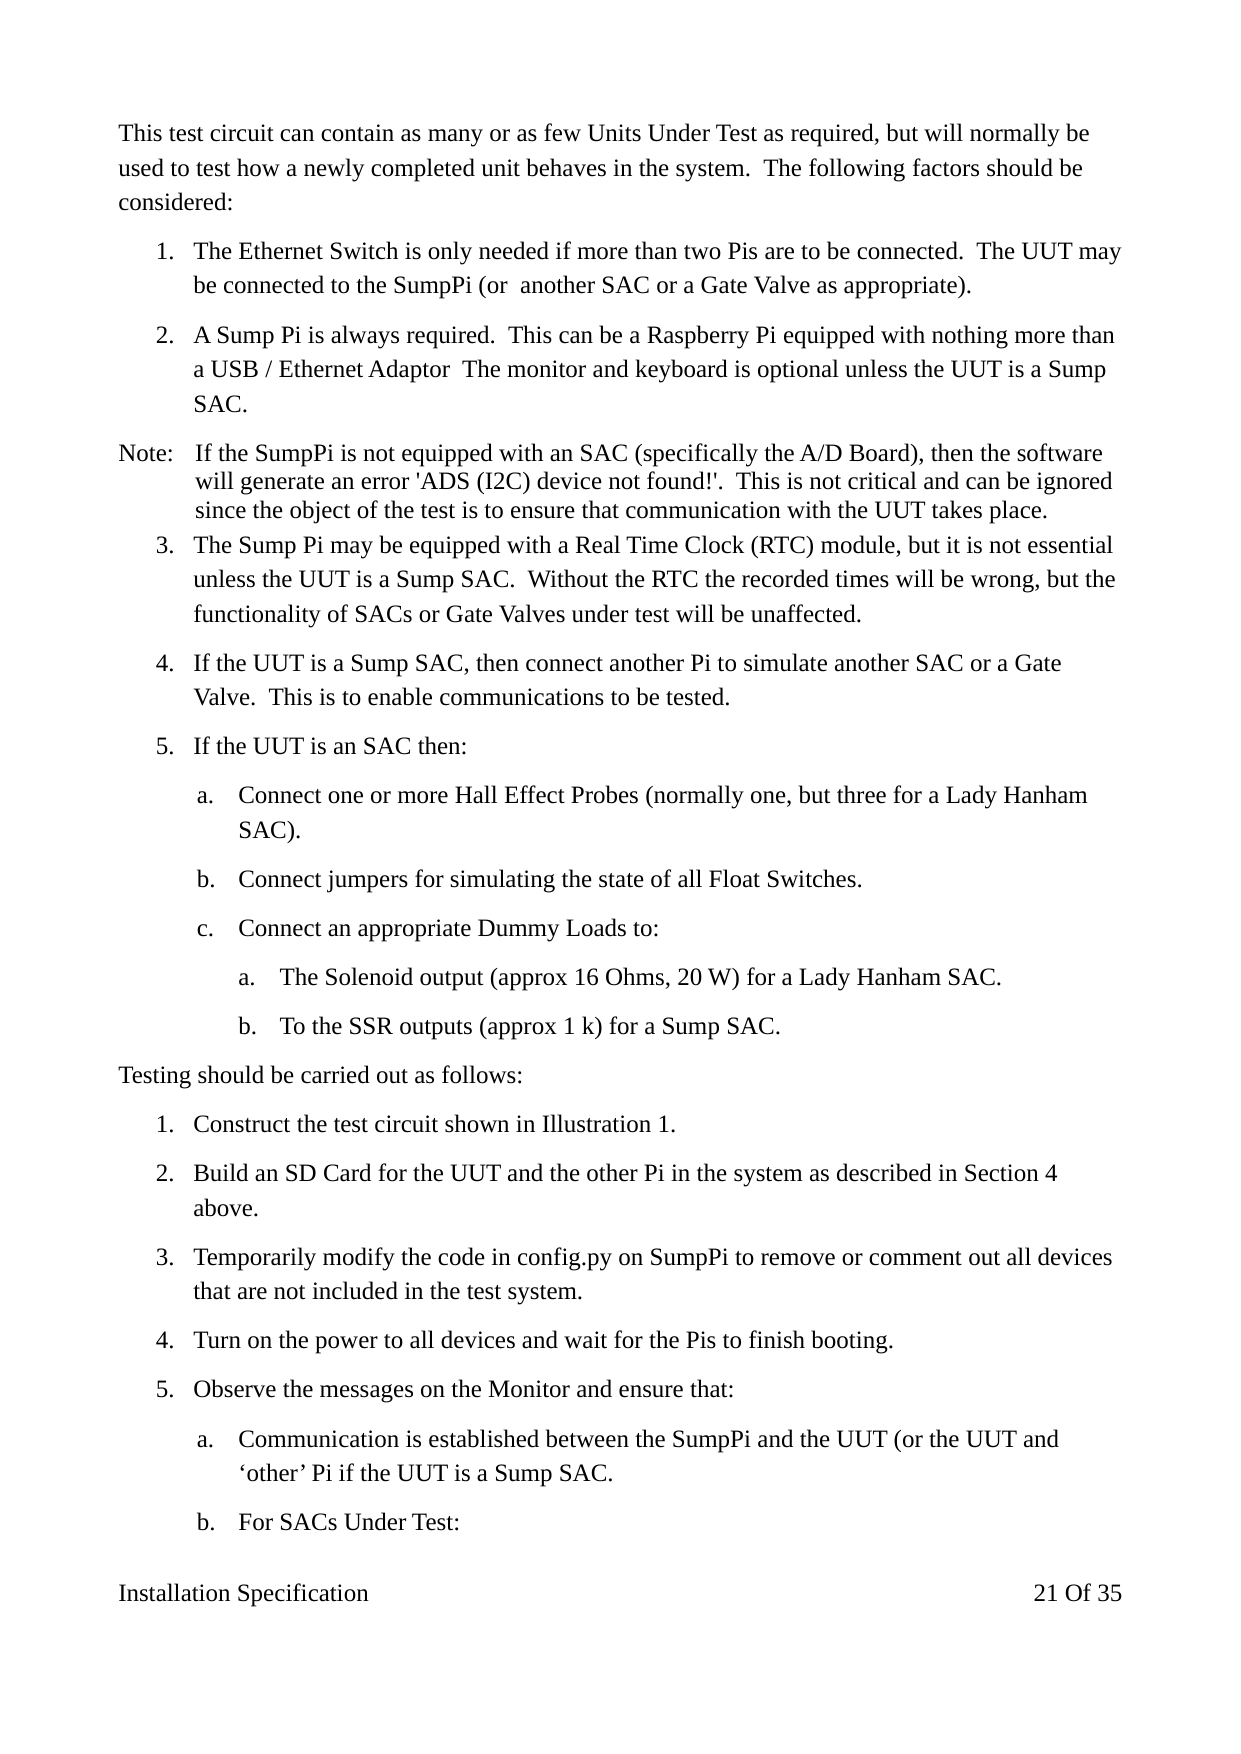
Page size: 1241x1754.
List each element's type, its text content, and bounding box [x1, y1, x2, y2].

list The Sump Pi may be equipped with a Real Time Clock (RTC) module, but it is not essential unless the UUT is a Sump SAC. Without the RTC the recorded times will be wrong, but the functionality of SACs or Gate Valves under test will be unaffected. [156, 530, 1122, 628]
list Construct the test circuit shown in Illustration 1. [156, 1109, 1122, 1138]
list A Sump Pi is always required. This can be a Raspberry Pi equipped with nothing more than a USB / Ethernet Adaptor The monitor and keyboard is optional unless the UUT is a Sump SAC. [156, 320, 1122, 417]
list Connect an appropriate Dummy Loads to: [197, 913, 1122, 942]
list Turn on the power to all devices and wait for the Pis to finish booting. [156, 1326, 1122, 1354]
list If the UUT is a Sump SAC, then connect another Pi to simulate another SAC or a Gate Valve. This is to enable communications to be tested. [156, 648, 1122, 711]
text This test circuit can contain as many or as few Units Under Test as required, but will normally be used to test how a newly completed unit behaves in the system. The following factors should be considered: [118, 118, 1122, 216]
list Connect jumpers for simulating the state of all Float Switches. [197, 864, 1122, 893]
list To the SSR outputs (approx 1 k) for a Sump SAC. [238, 1011, 1122, 1040]
list Connect one or more Hall Effect Probes (normally one, but three for a Lady Hanham SAC). [197, 781, 1122, 844]
list For SACs Under Test: [197, 1507, 1122, 1536]
list The Solenoid output (approx 16 Ohms, 20 W) for a Lady Hanham SAC. [238, 962, 1122, 991]
list If the UUT is an SAC then: [156, 731, 1122, 760]
list Build an SD Card for the UUT and the other Pi in the system as described in Section 4 above. [156, 1158, 1122, 1222]
list Communication is established between the SumpPi and the UUT (or the UUT and ‘other’ Pi if the UUT is a Sump SAC. [197, 1424, 1122, 1487]
list Temporarily modify the code in config.py on SumpPi to remove or comment out all devices that are not included in the test system. [156, 1242, 1122, 1305]
text Note: If the SumpPi is not equipped with an SAC (specifically the A/D Board), then the software will generate an error 'ADS (I2C) device not found!'. This is not critical and can be ignored since the object of the test is to ensure that communication with the UUT takes place. [118, 438, 1122, 524]
list The Ethernet Switch is only needed if more than two Pis are to be connected. The UUT may be connected to the SumpPi (or another SAC or a Gate Valve as appropriate). [156, 236, 1122, 299]
list Observe the messages on the Monitor and ensure that: [156, 1374, 1122, 1403]
text Testing should be carried out as follows: [118, 1060, 1122, 1089]
